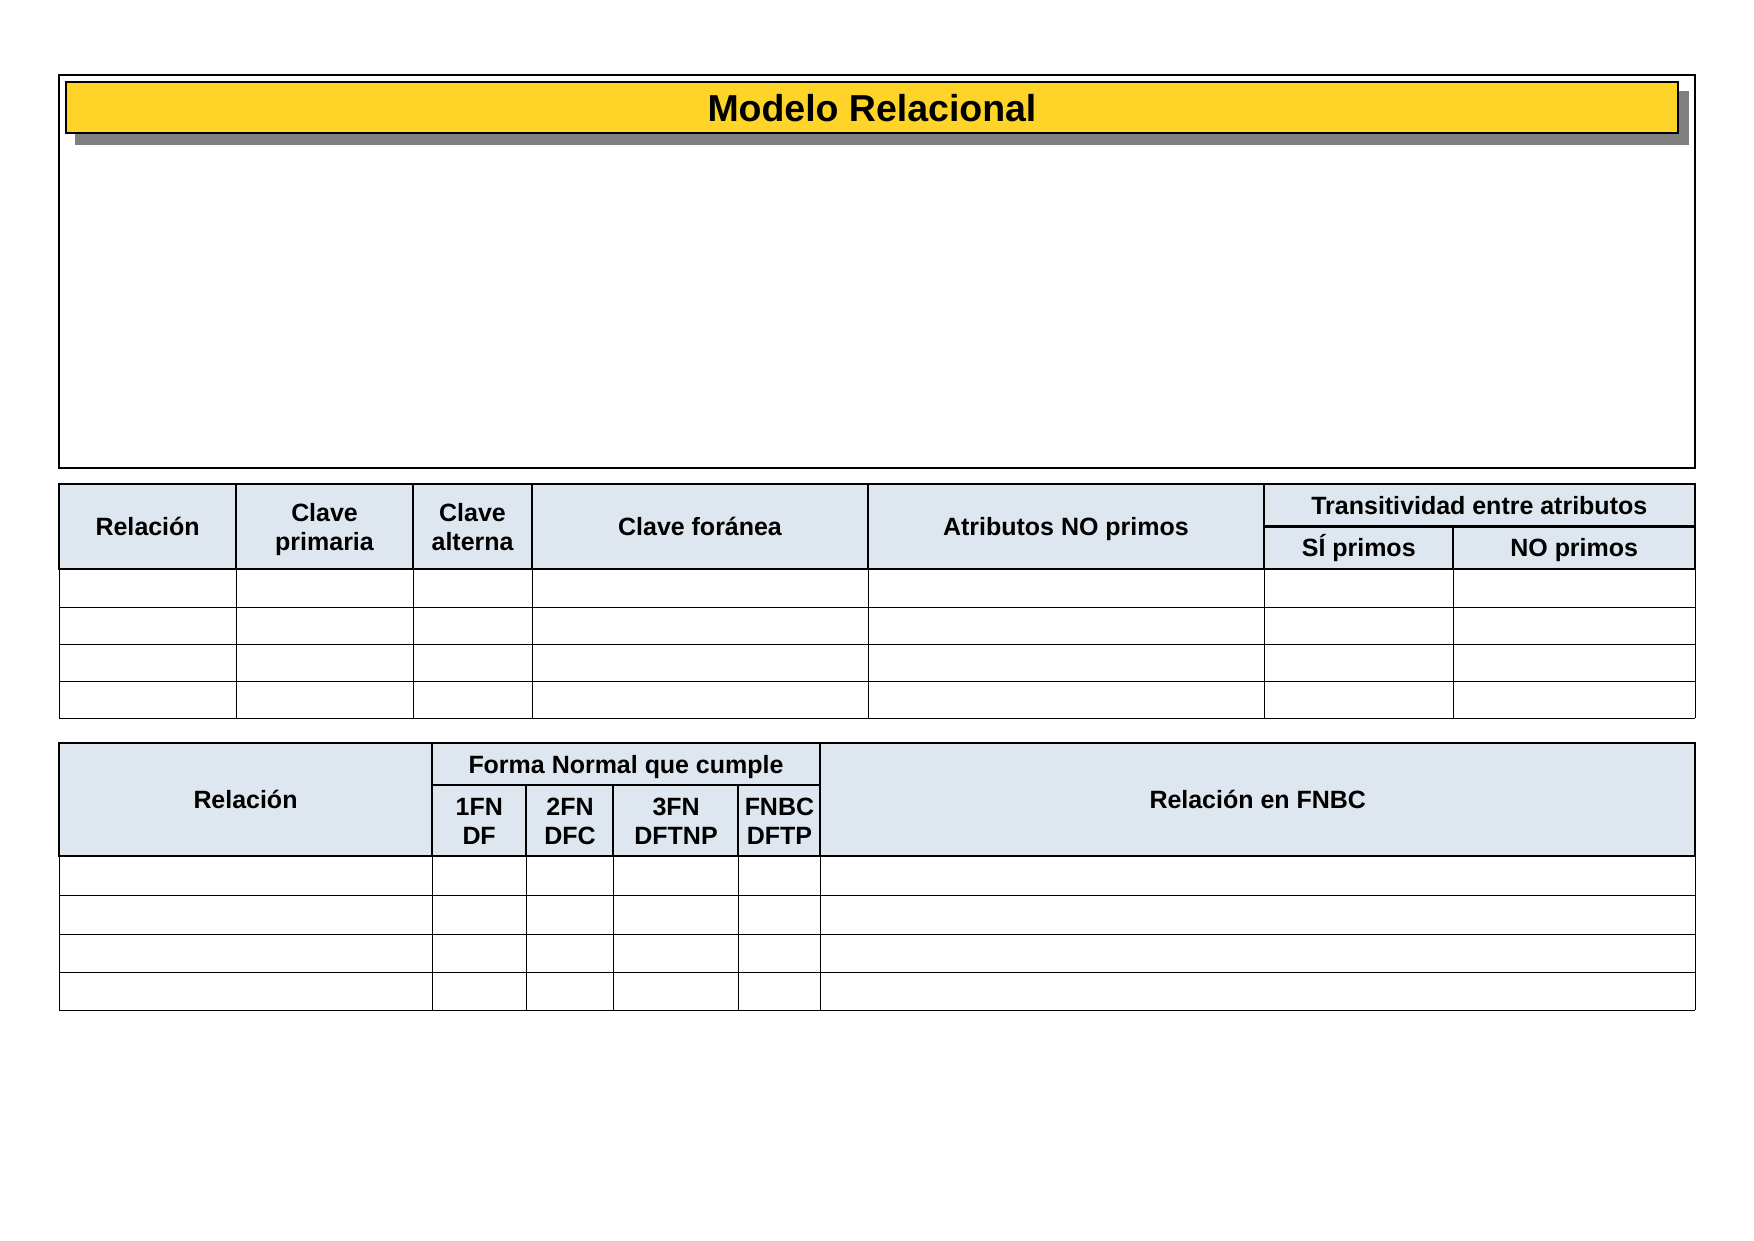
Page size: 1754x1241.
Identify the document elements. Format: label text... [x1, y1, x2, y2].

table_cell [414, 570, 532, 607]
table_header Clave alterna [414, 485, 531, 568]
table_cell [614, 935, 738, 972]
table_header Clave foránea [533, 485, 867, 568]
table_cell [433, 857, 526, 895]
table_cell [60, 857, 432, 895]
table_cell [821, 857, 1695, 895]
table_cell [237, 645, 413, 681]
table_cell [533, 645, 868, 681]
table_cell [821, 973, 1695, 1010]
table_cell [1265, 608, 1453, 644]
table_cell [739, 973, 820, 1010]
table_cell [739, 896, 820, 933]
table_header Transitividad entre atributos [1265, 485, 1694, 525]
table_cell [60, 151, 1694, 467]
table_header Relación [60, 485, 235, 568]
table_cell [414, 682, 532, 718]
table_cell [739, 935, 820, 972]
table_cell [533, 608, 868, 644]
table_cell [1265, 570, 1453, 607]
table_cell [614, 896, 738, 933]
table_cell [433, 973, 526, 1010]
table_header Clave primaria [237, 485, 412, 568]
table_cell NO primos [1454, 528, 1694, 568]
table_cell [60, 570, 236, 607]
table_cell 2FN DFC [527, 786, 612, 855]
table_cell [237, 608, 413, 644]
table_header Relación en FNBC [821, 744, 1694, 855]
table_header Modelo Relacional [60, 76, 1694, 151]
table_cell SÍ primos [1265, 528, 1452, 568]
table_cell [433, 896, 526, 933]
table_cell [414, 645, 532, 681]
table_header Atributos NO primos [869, 485, 1263, 568]
table_cell [527, 973, 613, 1010]
table_cell [1454, 570, 1695, 607]
table_cell [60, 682, 236, 718]
table_cell 1FN DF [433, 786, 525, 855]
table_cell [1454, 608, 1695, 644]
table_cell [821, 896, 1695, 933]
table_header Forma Normal que cumple [433, 744, 819, 784]
table_cell [414, 608, 532, 644]
table_cell [527, 935, 613, 972]
table_cell [869, 570, 1264, 607]
table_cell [1265, 682, 1453, 718]
table_cell [869, 608, 1264, 644]
table_cell [60, 973, 432, 1010]
table_cell [60, 645, 236, 681]
table_cell [614, 857, 738, 895]
table_cell [533, 682, 868, 718]
table_cell [1265, 645, 1453, 681]
table_cell [533, 570, 868, 607]
table_cell 3FN DFTNP [614, 786, 737, 855]
table_cell [1454, 682, 1695, 718]
table_cell [821, 935, 1695, 972]
table_header Relación [60, 744, 431, 855]
table_cell [1454, 645, 1695, 681]
table_cell [739, 857, 820, 895]
table_cell [527, 896, 613, 933]
table_cell [614, 973, 738, 1010]
table_cell [60, 896, 432, 933]
table_cell [869, 645, 1264, 681]
table_cell [433, 935, 526, 972]
table_cell [60, 608, 236, 644]
table_cell [60, 935, 432, 972]
table_cell [237, 682, 413, 718]
table_cell [527, 857, 613, 895]
table_cell [237, 570, 413, 607]
table_cell FNBC DFTP [739, 786, 819, 855]
table_cell [869, 682, 1264, 718]
